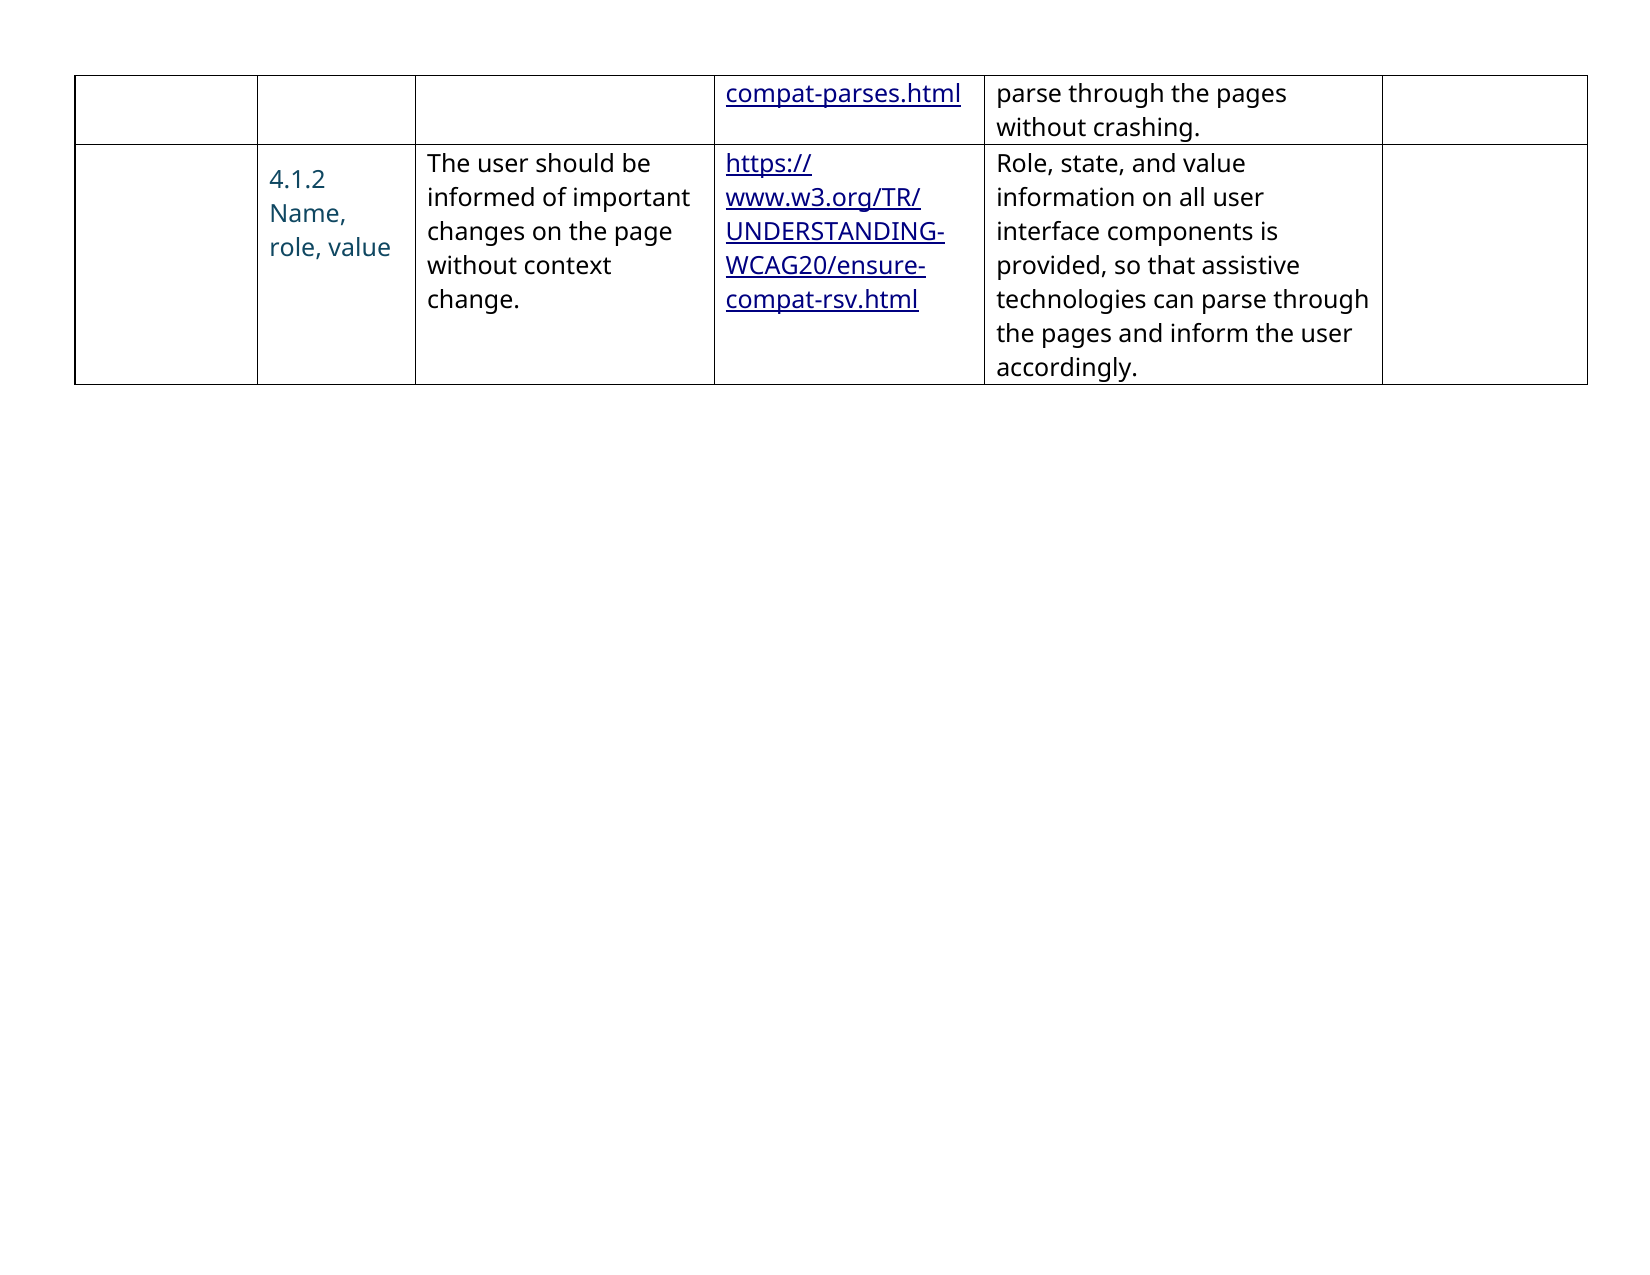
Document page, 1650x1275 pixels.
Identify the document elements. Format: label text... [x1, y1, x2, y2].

table_cell [76, 145, 257, 384]
table_cell Role, state, and value information on all user interface components is provided, so that assistive technologies can parse through the pages and inform the user accordingly. [985, 145, 1382, 384]
table_cell parse through the pages without crashing. [985, 76, 1382, 144]
table_cell 4.1.2 Name, role, value [258, 145, 415, 384]
table_cell [416, 76, 714, 144]
table_cell [258, 76, 415, 144]
table_cell compat-parses.html [715, 76, 984, 144]
table_cell [1383, 145, 1587, 384]
table_cell [76, 76, 257, 144]
table_cell https://www.w3.org/TR/UNDERSTANDING-WCAG20/ensure-compat-rsv.html [715, 145, 984, 384]
table_cell The user should be informed of important changes on the page without context change. [416, 145, 714, 384]
table_cell [1383, 76, 1587, 144]
